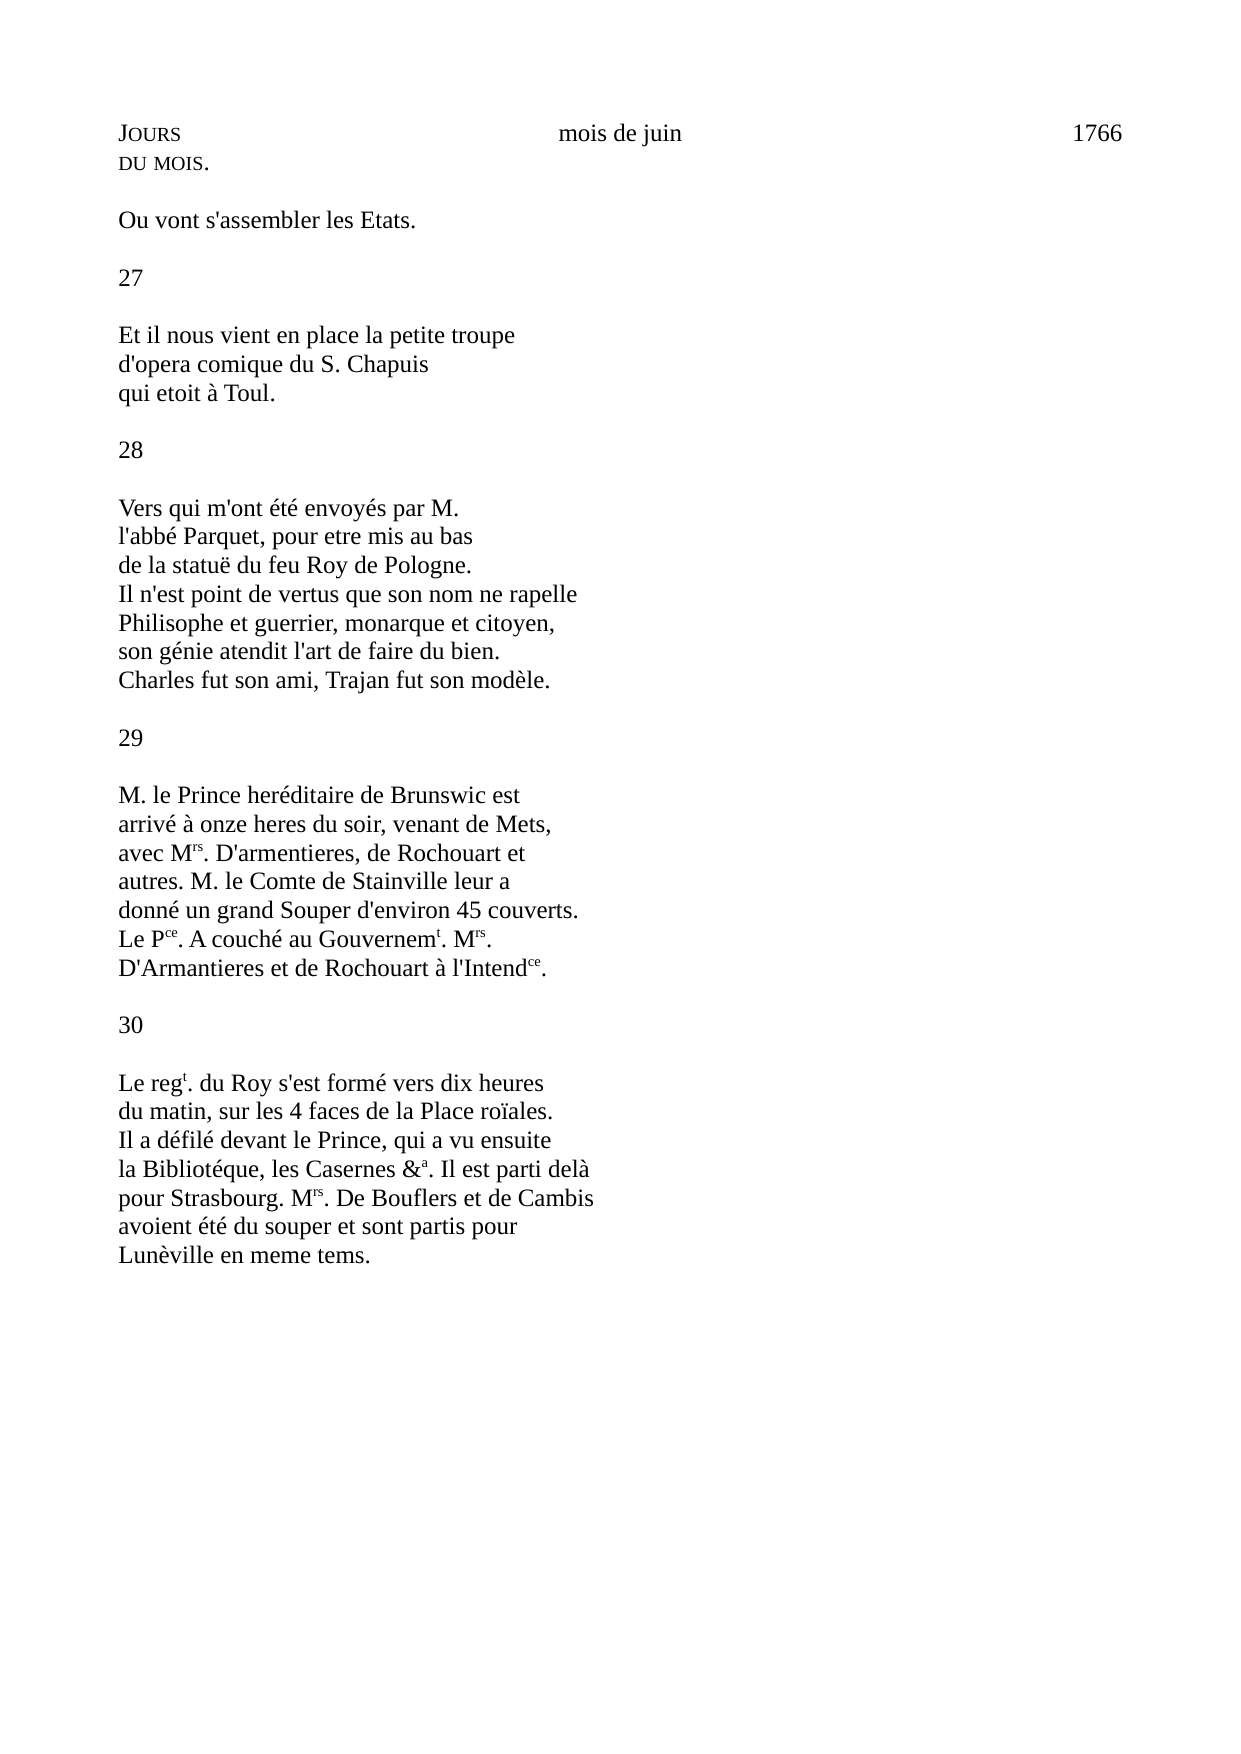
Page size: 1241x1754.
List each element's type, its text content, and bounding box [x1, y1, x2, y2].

text 30 Le regt. du Roy s'est formé vers dix heures du matin, sur les 4 faces de la Place roïales. Il a défilé devant le Prince, qui a vu ensuite la Bibliotéque, les Casernes &a. Il est parti delà pour Strasbourg. Mrs. De Bouflers et de Cambis avoient été du souper et sont partis pour Lunèville en meme tems. [118, 1010, 1122, 1269]
text Il n'est point de vertus que son nom ne rapelle Philisophe et guerrier, monarque et citoyen, son génie atendit l'art de faire du bien. Charles fut son ami, Trajan fut son modèle. [118, 579, 1122, 694]
text 28 Vers qui m'ont été envoyés par M. l'abbé Parquet, pour etre mis au bas de la statuë du feu Roy de Pologne. [118, 435, 1122, 579]
text 27 Et il nous vient en place la petite troupe d'opera comique du S. Chapuis qui etoit à Toul. [118, 263, 1122, 406]
text Ou vont s'assembler les Etats. [118, 205, 1122, 234]
text 29 M. le Prince heréditaire de Brunswic est arrivé à onze heres du soir, venant de Mets, avec Mrs. D'armentieres, de Rochouart et autres. M. le Comte de Stainville leur a donné un grand Souper d'environ 45 couverts. Le Pce. A couché au Gouvernemt. Mrs. D'Armantieres et de Rochouart à l'Intendce. [118, 723, 1122, 981]
